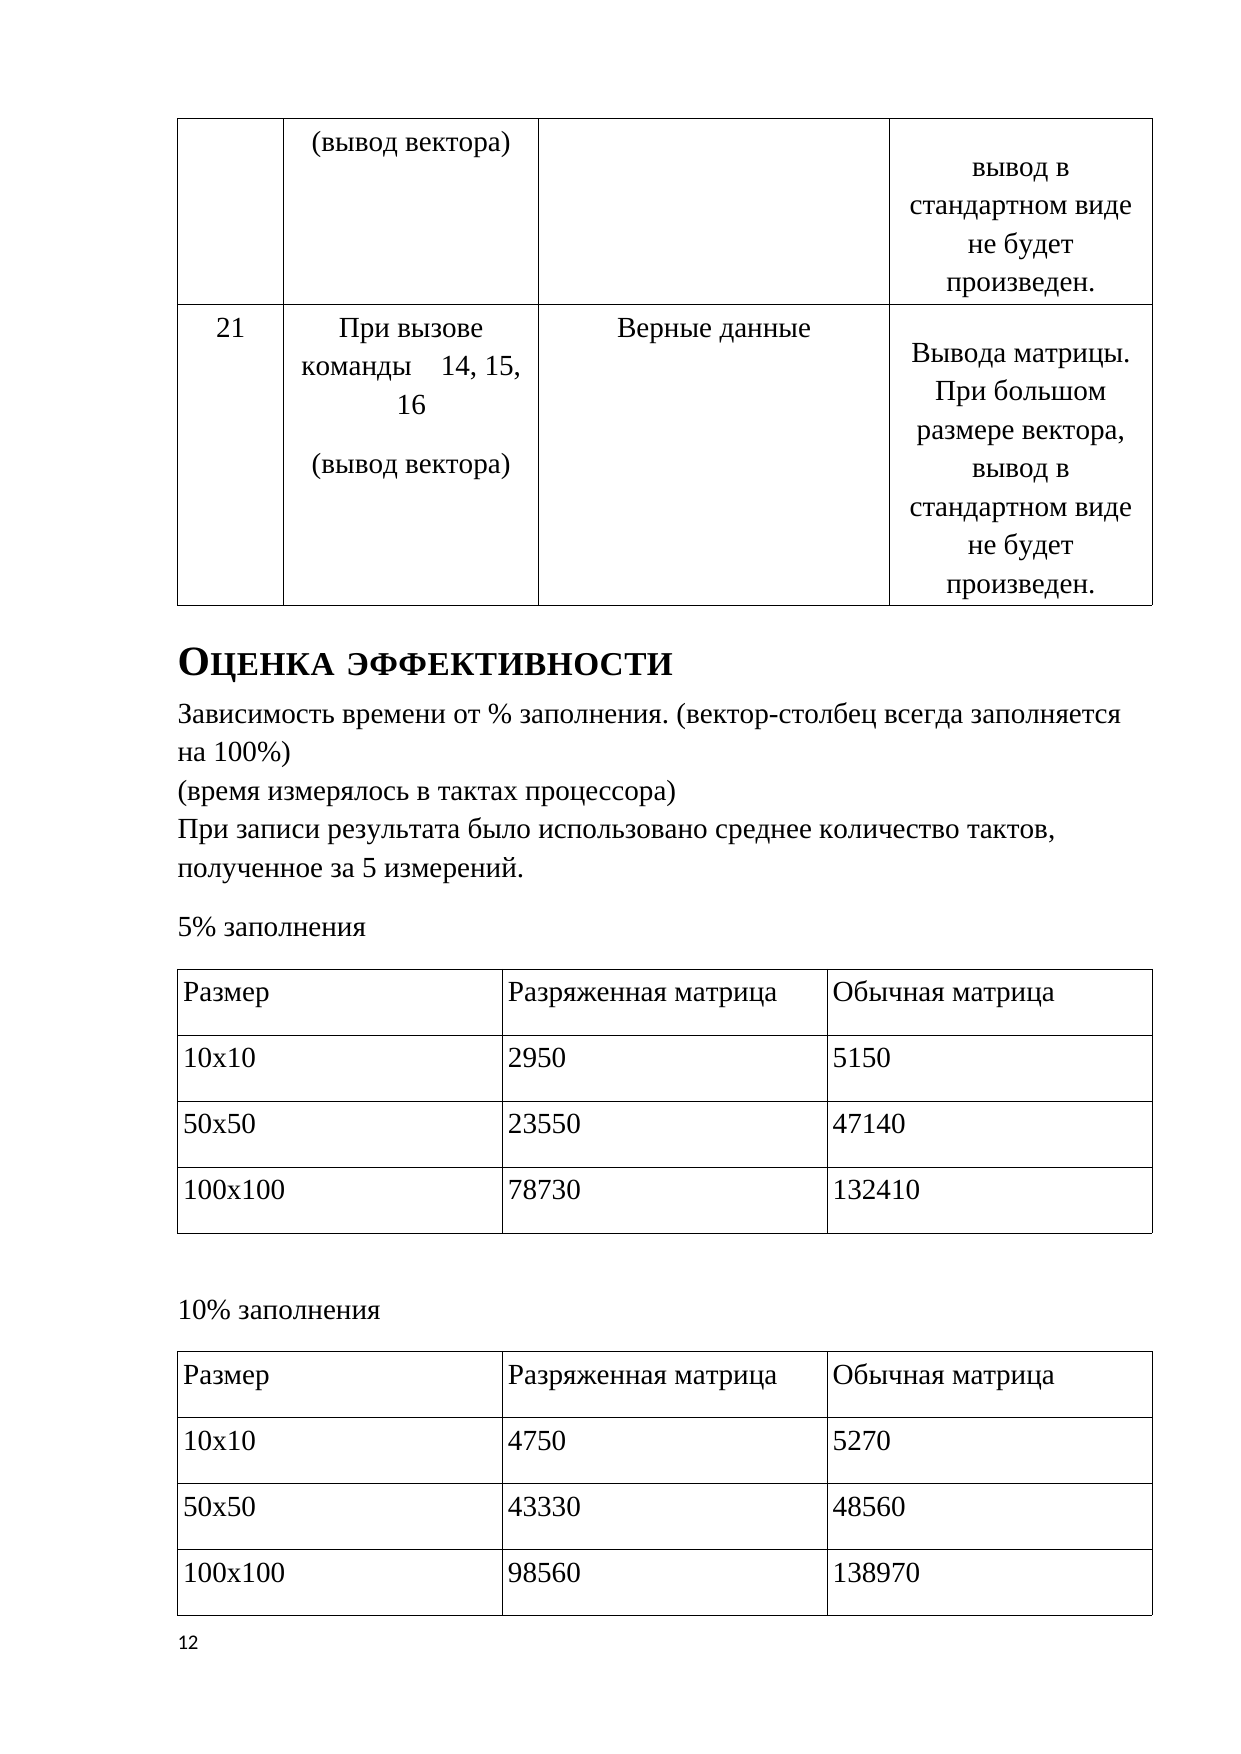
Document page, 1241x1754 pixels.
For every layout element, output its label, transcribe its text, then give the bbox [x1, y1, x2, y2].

table_cell 5150 [828, 1036, 1152, 1101]
table_cell [178, 119, 283, 304]
table_cell 2950 [503, 1036, 827, 1101]
table_cell вывод в стандартном виде не будет произведен. [890, 119, 1152, 304]
subtitle Оценка эффективности [177, 637, 1152, 684]
table_cell 78730 [503, 1168, 827, 1232]
table_cell 100x100 [178, 1550, 502, 1615]
text 10% заполнения [177, 1292, 1152, 1326]
table_cell (вывод вектора) [284, 119, 538, 304]
table_header Размер [178, 970, 502, 1035]
table_header Разряженная матрица [503, 970, 827, 1035]
table_header Обычная матрица [828, 970, 1152, 1035]
table_cell Верные данные [539, 305, 889, 605]
table_header Обычная матрица [828, 1352, 1152, 1417]
table_cell 132410 [828, 1168, 1152, 1232]
table_cell 98560 [503, 1550, 827, 1615]
table_cell 21 [178, 305, 283, 605]
table_cell При вызове команды 14, 15, 16 (вывод вектора) [284, 305, 538, 605]
table_cell 10x10 [178, 1036, 502, 1101]
table_cell 43330 [503, 1484, 827, 1549]
table_cell 50x50 [178, 1484, 502, 1549]
table_header Размер [178, 1352, 502, 1417]
table_cell [539, 119, 889, 304]
table_cell 5270 [828, 1418, 1152, 1483]
table_cell 4750 [503, 1418, 827, 1483]
table_cell 48560 [828, 1484, 1152, 1549]
table_cell 23550 [503, 1102, 827, 1167]
text Зависимость времени от % заполнения. (вектор-столбец всегда заполняется на 100%) (время измерялось в тактах процессора) При записи результата было использовано среднее количество тактов, полученное за 5 измерений. [177, 696, 1152, 883]
table_cell 10x10 [178, 1418, 502, 1483]
text 5% заполнения [177, 909, 1152, 943]
table_cell 47140 [828, 1102, 1152, 1167]
table_cell Вывода матрицы. При большом размере вектора, вывод в стандартном виде не будет произведен. [890, 305, 1152, 605]
table_cell 138970 [828, 1550, 1152, 1615]
table_cell 100x100 [178, 1168, 502, 1232]
table_header Разряженная матрица [503, 1352, 827, 1417]
table_cell 50x50 [178, 1102, 502, 1167]
